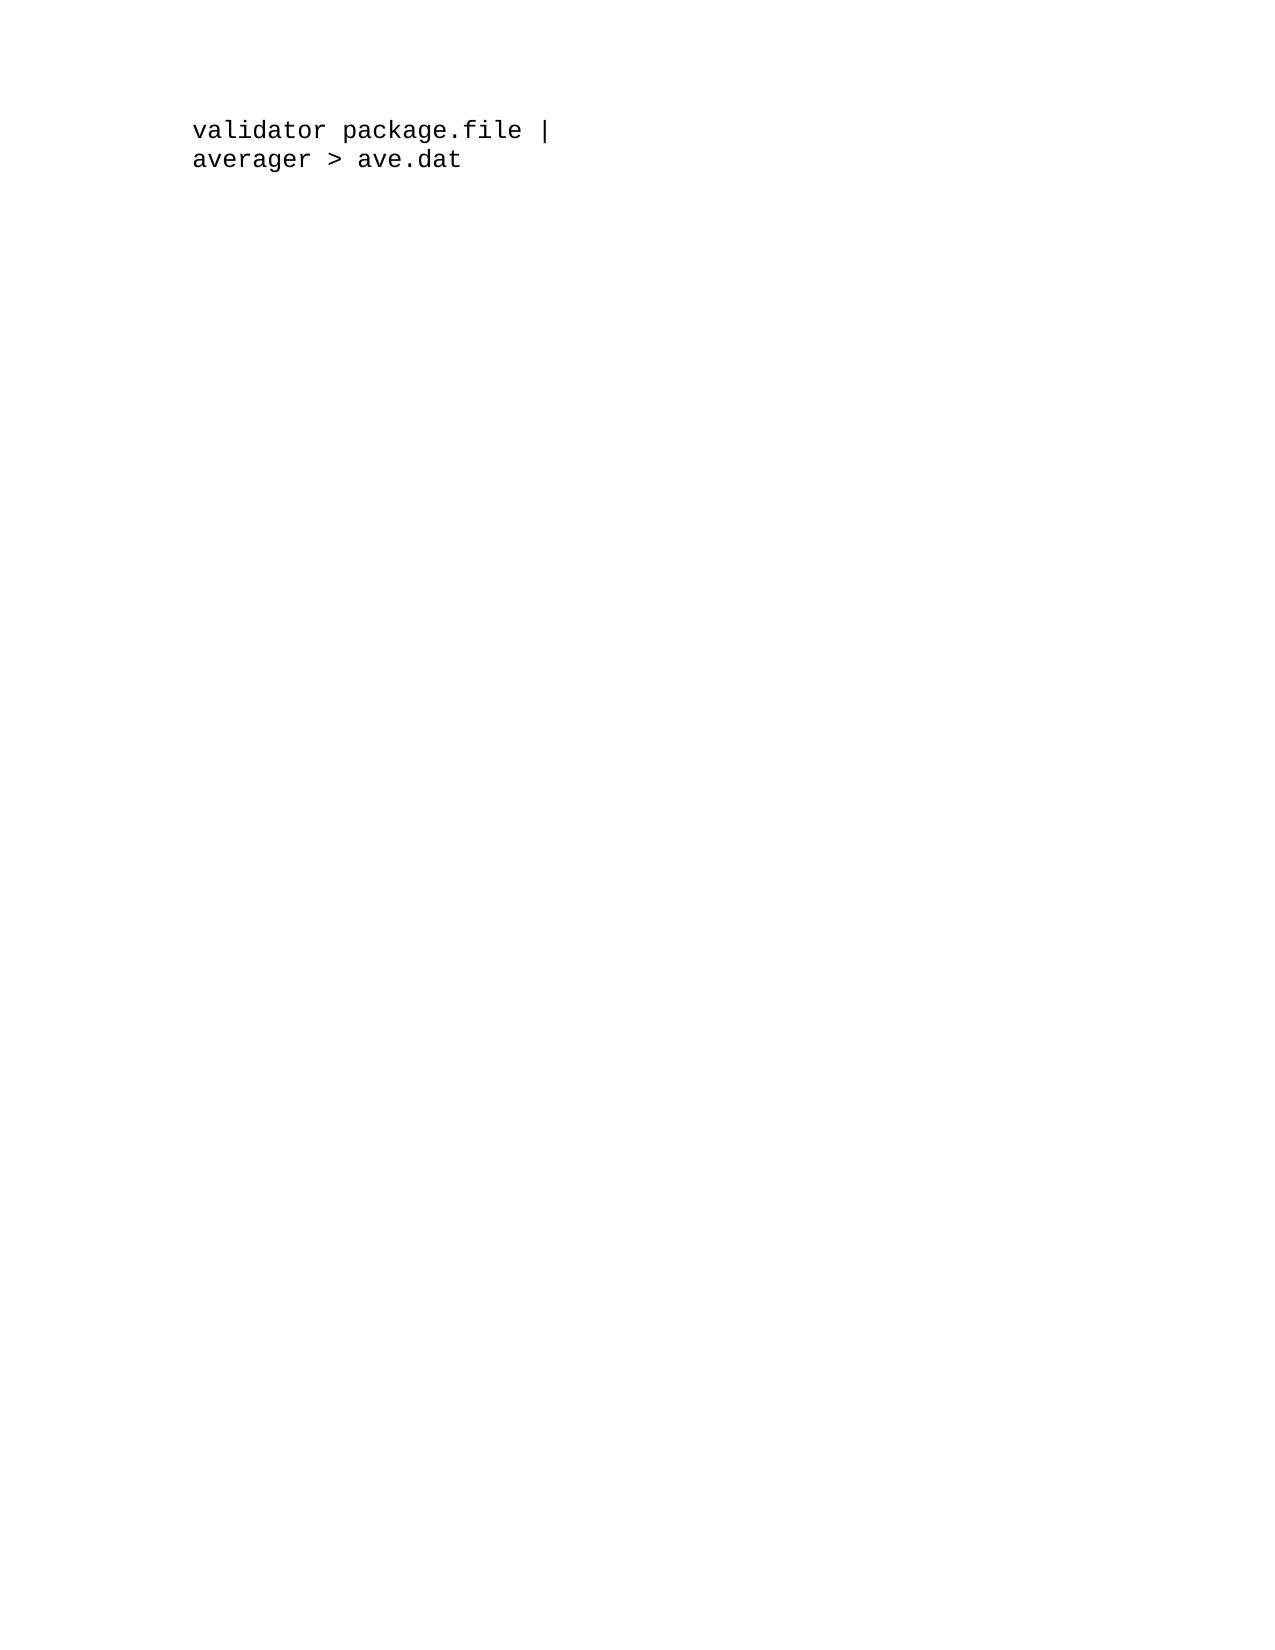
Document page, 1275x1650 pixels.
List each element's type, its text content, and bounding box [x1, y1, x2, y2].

text averager > ave.dat [118, 146, 1157, 175]
text validator package.file | [118, 118, 1157, 146]
